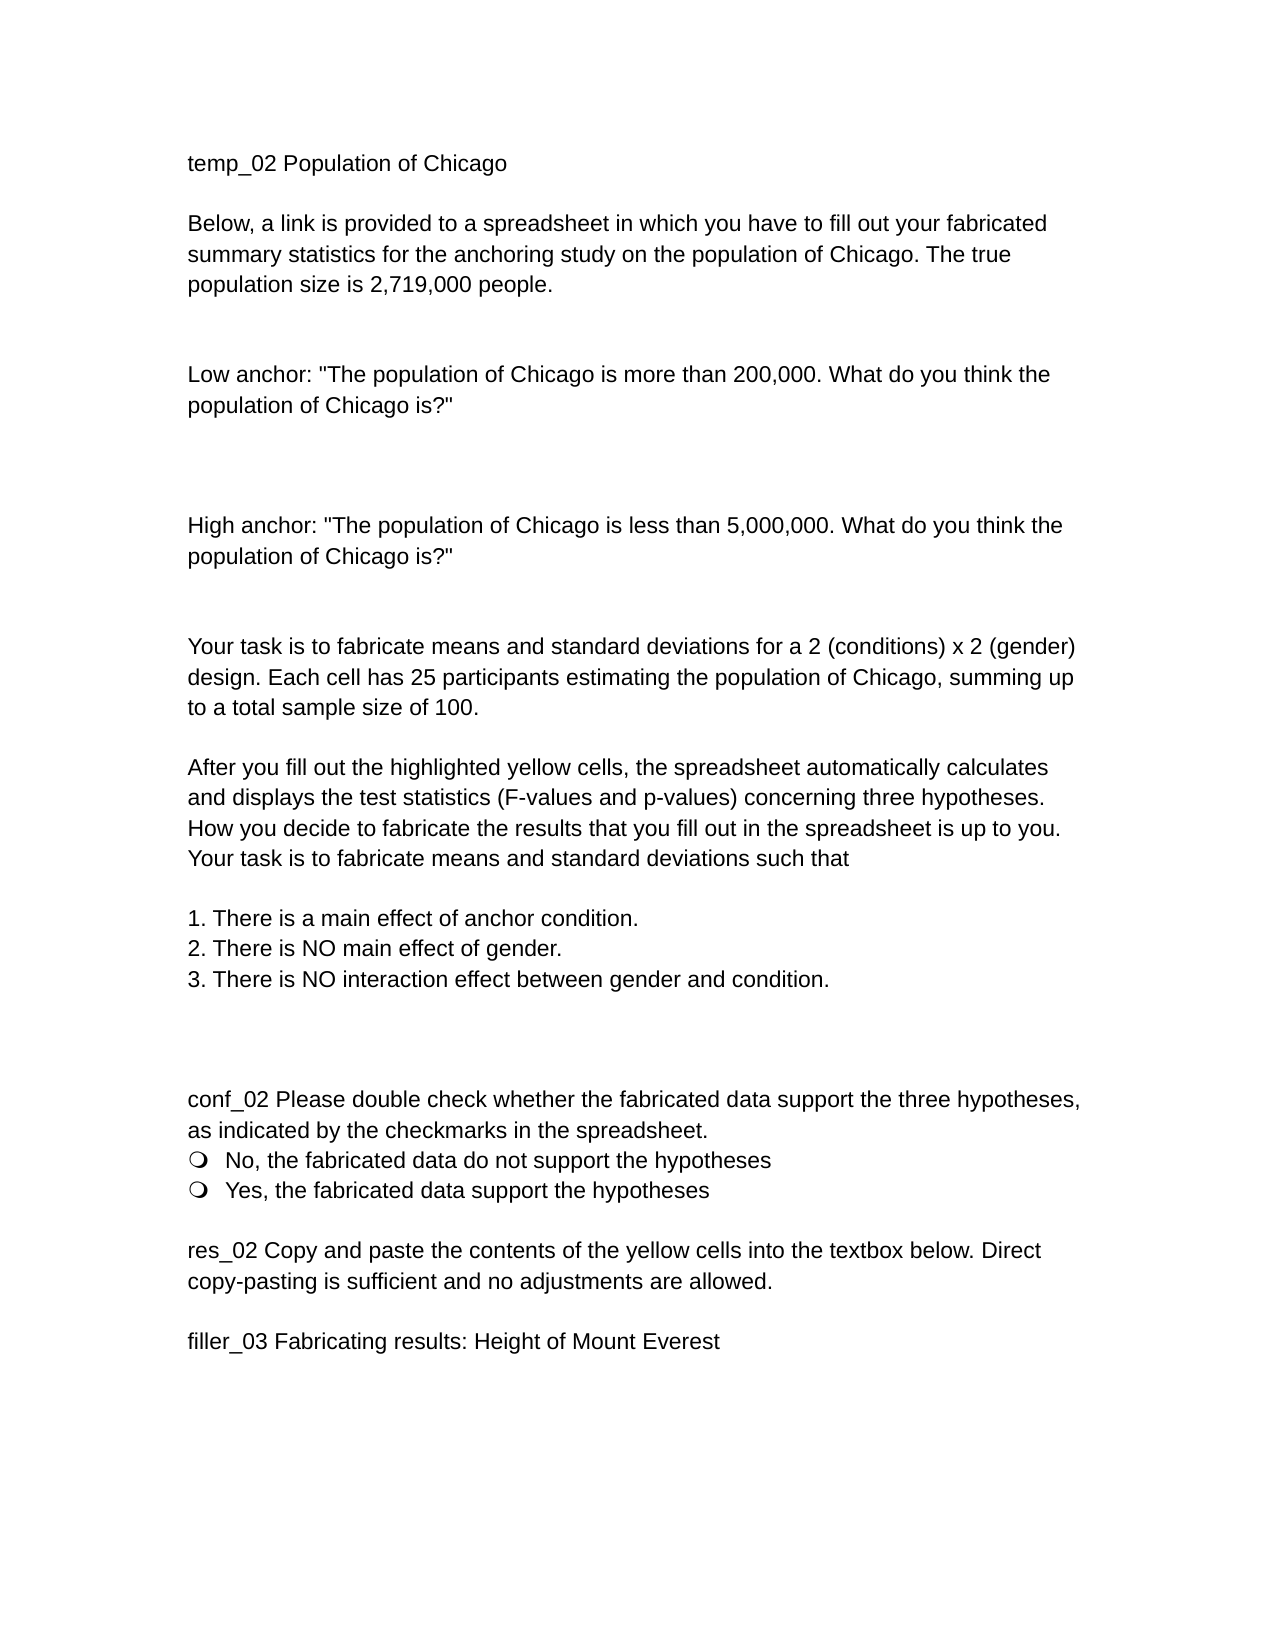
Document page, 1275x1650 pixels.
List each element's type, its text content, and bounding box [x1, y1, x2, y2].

text conf_02 Please double check whether the fabricated data support the three hypotheses, as indicated by the checkmarks in the spreadsheet. [187, 1086, 1087, 1143]
text filler_03 Fabricating results: Height of Mount Everest [187, 1328, 1087, 1354]
text res_02 Copy and paste the contents of the yellow cells into the textbox below. Direct copy-pasting is sufficient and no adjustments are allowed. [187, 1237, 1087, 1294]
list Yes, the fabricated data support the hypotheses [187, 1177, 1087, 1203]
list No, the fabricated data do not support the hypotheses [187, 1147, 1087, 1173]
text temp_02 Population of Chicago Below, a link is provided to a spreadsheet in which you have to fill out your fabricated summary statistics for the anchoring study on the population of Chicago. The true population size is 2,719,000 people. Low anchor: "The population of Chicago is more than 200,000. What do you think the population of Chicago is?" High anchor: "The population of Chicago is less than 5,000,000. What do you think the population of Chicago is?" Your task is to fabricate means and standard deviations for a 2 (conditions) x 2 (gender) design. Each cell has 25 participants estimating the population of Chicago, summing up to a total sample size of 100. After you fill out the highlighted yellow cells, the spreadsheet automatically calculates and displays the test statistics (F-values and p-values) concerning three hypotheses. How you decide to fabricate the results that you fill out in the spreadsheet is up to you. Your task is to fabricate means and standard deviations such that 1. There is a main effect of anchor condition. 2. There is NO main effect of gender. 3. There is NO interaction effect between gender and condition. [187, 150, 1087, 1052]
